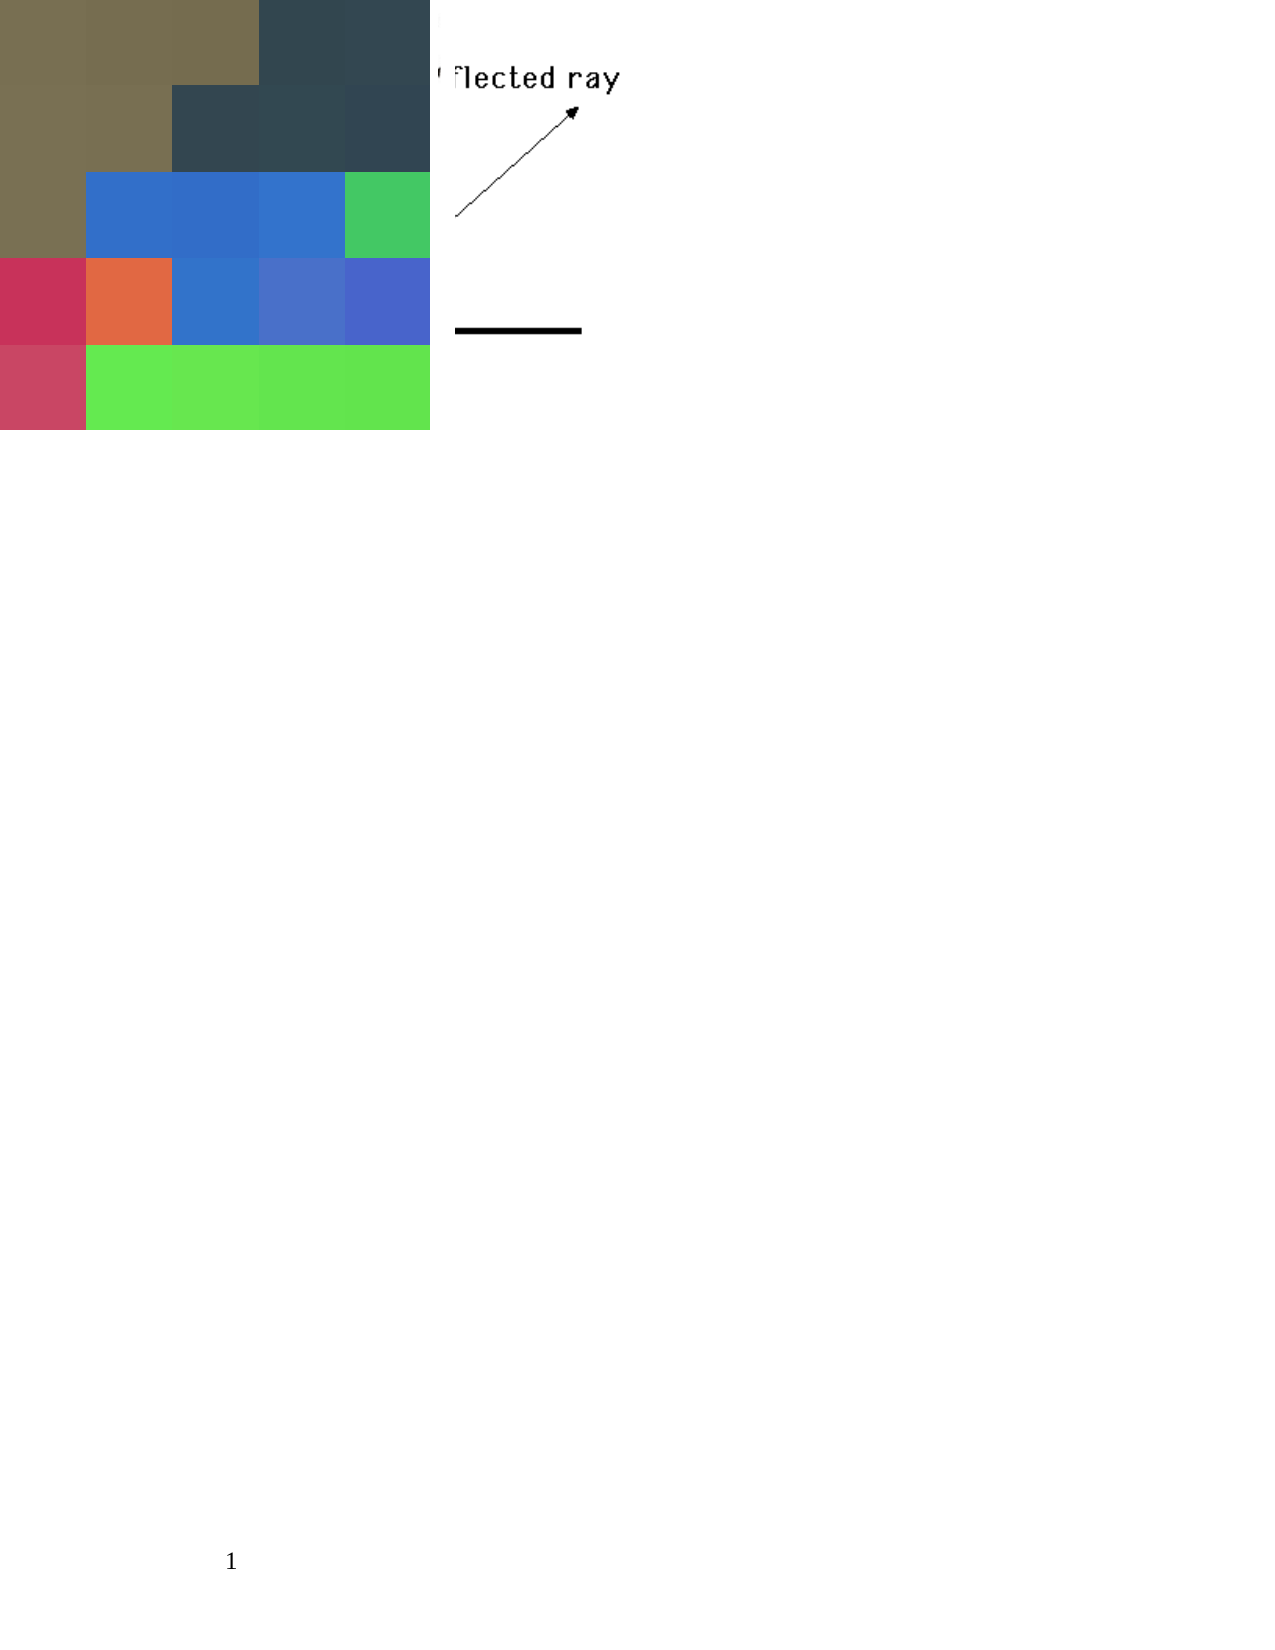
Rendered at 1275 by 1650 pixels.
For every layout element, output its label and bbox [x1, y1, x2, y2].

picture [0, 0, 643, 430]
